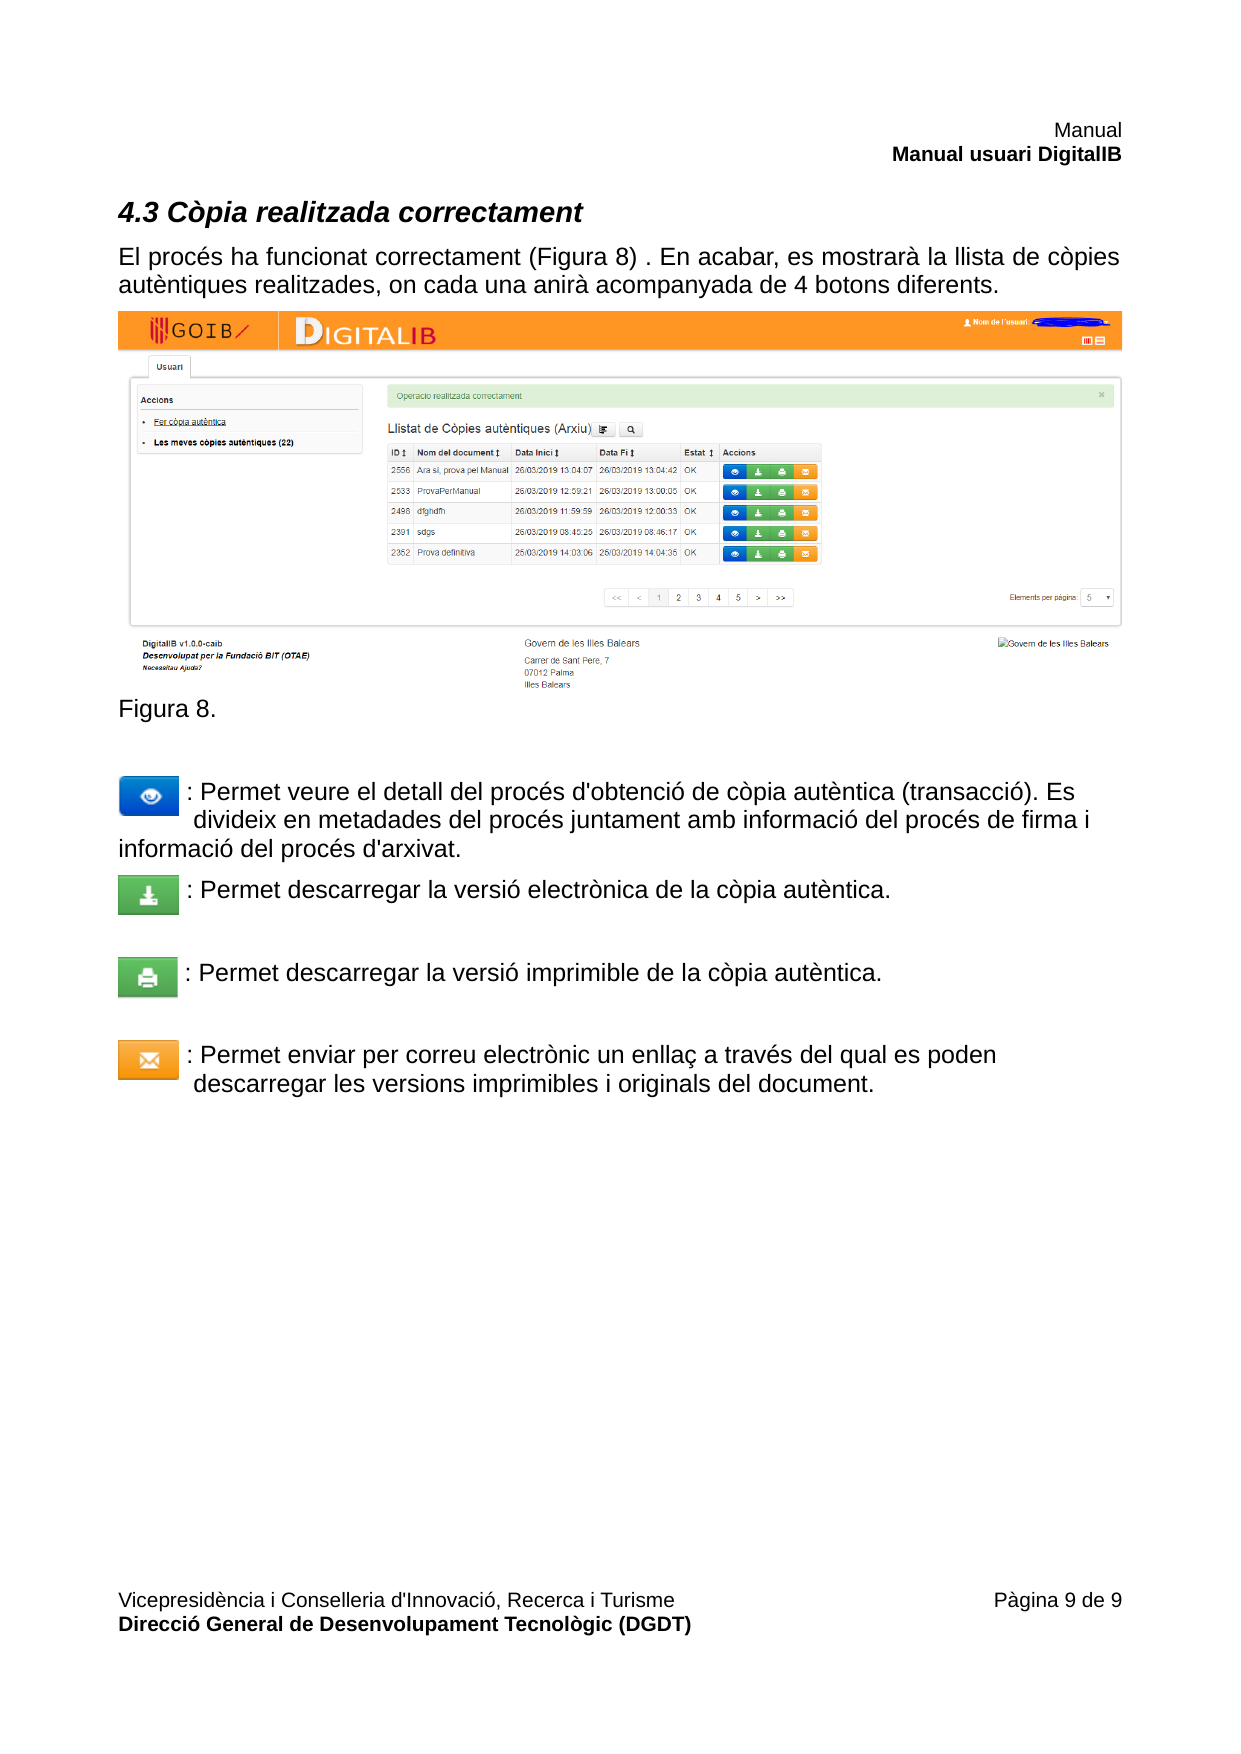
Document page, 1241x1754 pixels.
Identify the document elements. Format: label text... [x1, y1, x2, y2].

text Figura 8. [118, 694, 1122, 723]
picture [118, 311, 1123, 694]
text : Permet descarregar la versió imprimible de la còpia autèntica. [178, 958, 1122, 987]
picture [118, 776, 179, 816]
picture [118, 957, 178, 999]
text : Permet veure el detall del procés d'obtenció de còpia autèntica (transacció). Es divideix en metadades del procés juntament amb informació del procés de firma i informació del procés d'arxivat. [118, 777, 1122, 863]
subtitle 4.3 Còpia realitzada correctament [118, 196, 1122, 229]
picture [118, 875, 179, 915]
text : Permet descarregar la versió electrònica de la còpia autèntica. [179, 875, 1122, 904]
text : Permet enviar per correu electrònic un enllaç a través del qual es poden descarregar les versions imprimibles i originals del document. [118, 1040, 1122, 1098]
text El procés ha funcionat correctament (Figura 8) . En acabar, es mostrarà la llista de còpies autèntiques realitzades, on cada una anirà acompanyada de 4 botons diferents. [118, 242, 1122, 299]
picture [118, 1040, 179, 1080]
